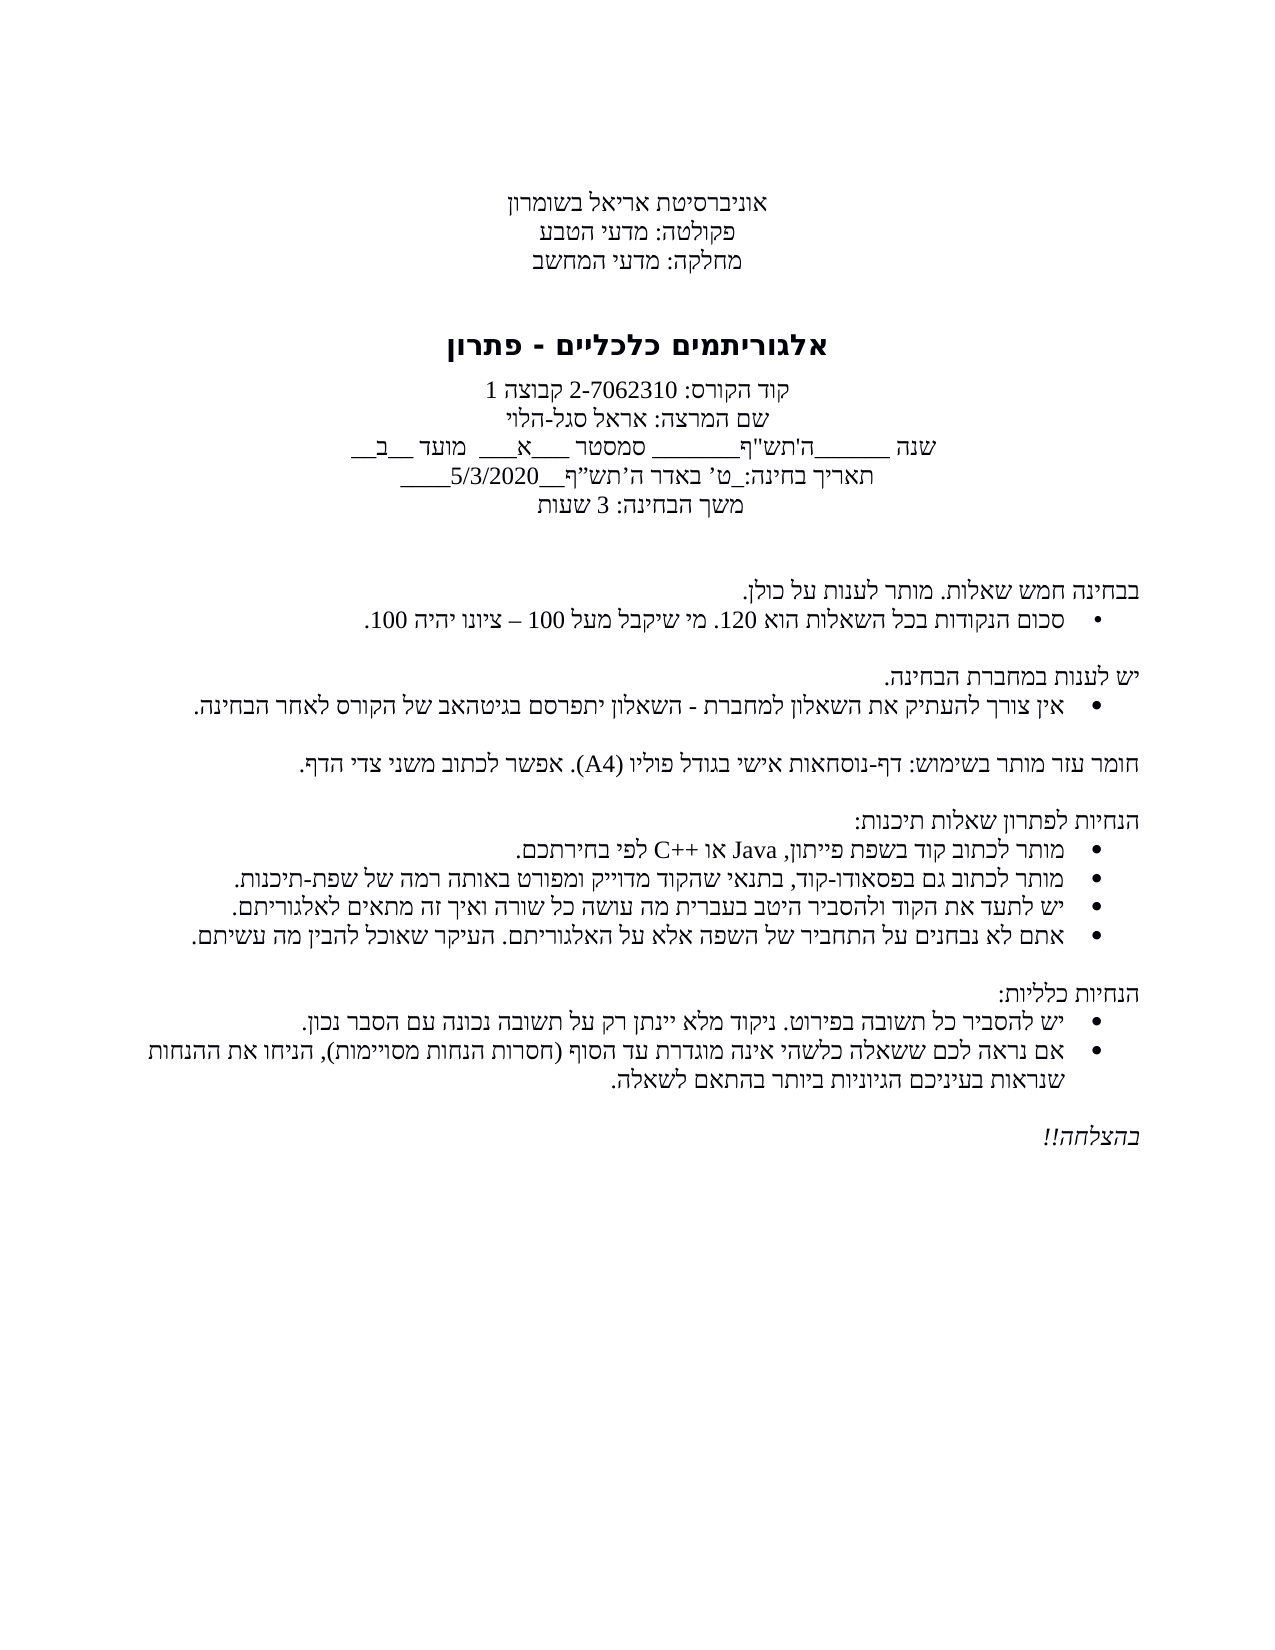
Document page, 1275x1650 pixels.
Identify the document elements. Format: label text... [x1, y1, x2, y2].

list יש להסביר כל תשובה בפירוט. ניקוד מלא יינתן רק על תשובה נכונה עם הסבר נכון. [135, 1007, 1102, 1036]
text הנחיות כלליות: [135, 979, 1140, 1007]
text חומר עזר מותר בשימוש: דף-נוסחאות אישי בגודל פוליו (A4). אפשר לכתוב משני צדי הדף. [135, 749, 1140, 777]
list מותר לכתוב גם בפסאודו-קוד, בתנאי שהקוד מדוייק ומפורט באותה רמה של שפת-תיכנות. [135, 864, 1102, 892]
text יש לענות במחברת הבחינה. [135, 662, 1140, 691]
text הנחיות לפתרון שאלות תיכנות: [135, 806, 1140, 835]
text אוניברסיטת אריאל בשומרון [135, 188, 1140, 217]
list אתם לא נבחנים על התחביר של השפה אלא על האלגוריתם. העיקר שאוכל להבין מה עשיתם. [135, 921, 1102, 950]
text בבחינה חמש שאלות. מותר לענות על כולן. [135, 576, 1140, 605]
text מחלקה: מדעי המחשב [135, 246, 1140, 275]
text שם המרצה: אראל סגל-הלוי [135, 404, 1140, 432]
list יש לתעד את הקוד ולהסביר היטב בעברית מה עושה כל שורה ואיך זה מתאים לאלגוריתם. [135, 892, 1102, 921]
text שנה ______ה'תש"ף_______ סמסטר ___א___ מועד __ב__ [135, 432, 1140, 461]
text משך הבחינה: 3 שעות [135, 490, 1140, 519]
text תאריך בחינה:_ט’ באדר ה’תש”ף__5/3/2020____ [135, 461, 1140, 490]
text קוד הקורס: 2-7062310 קבוצה 1 [135, 375, 1140, 404]
text פקולטה: מדעי הטבע [135, 217, 1140, 246]
list סכום הנקודות בכל השאלות הוא 120. מי שיקבל מעל 100 – ציונו יהיה 100. [135, 605, 1102, 634]
subtitle אלגוריתמים כלכליים - פתרון [135, 328, 1140, 362]
list אין צורך להעתיק את השאלון למחברת - השאלון יתפרסם בגיטהאב של הקורס לאחר הבחינה. [135, 691, 1102, 720]
text בהצלחה!! [135, 1122, 1140, 1151]
list אם נראה לכם ששאלה כלשהי אינה מוגדרת עד הסוף (חסרות הנחות מסויימות), הניחו את ההנחות שנראות בעיניכם הגיוניות ביותר בהתאם לשאלה. [135, 1036, 1102, 1094]
list מותר לכתוב קוד בשפת פייתון, Java או ++C לפי בחירתכם. [135, 835, 1102, 864]
